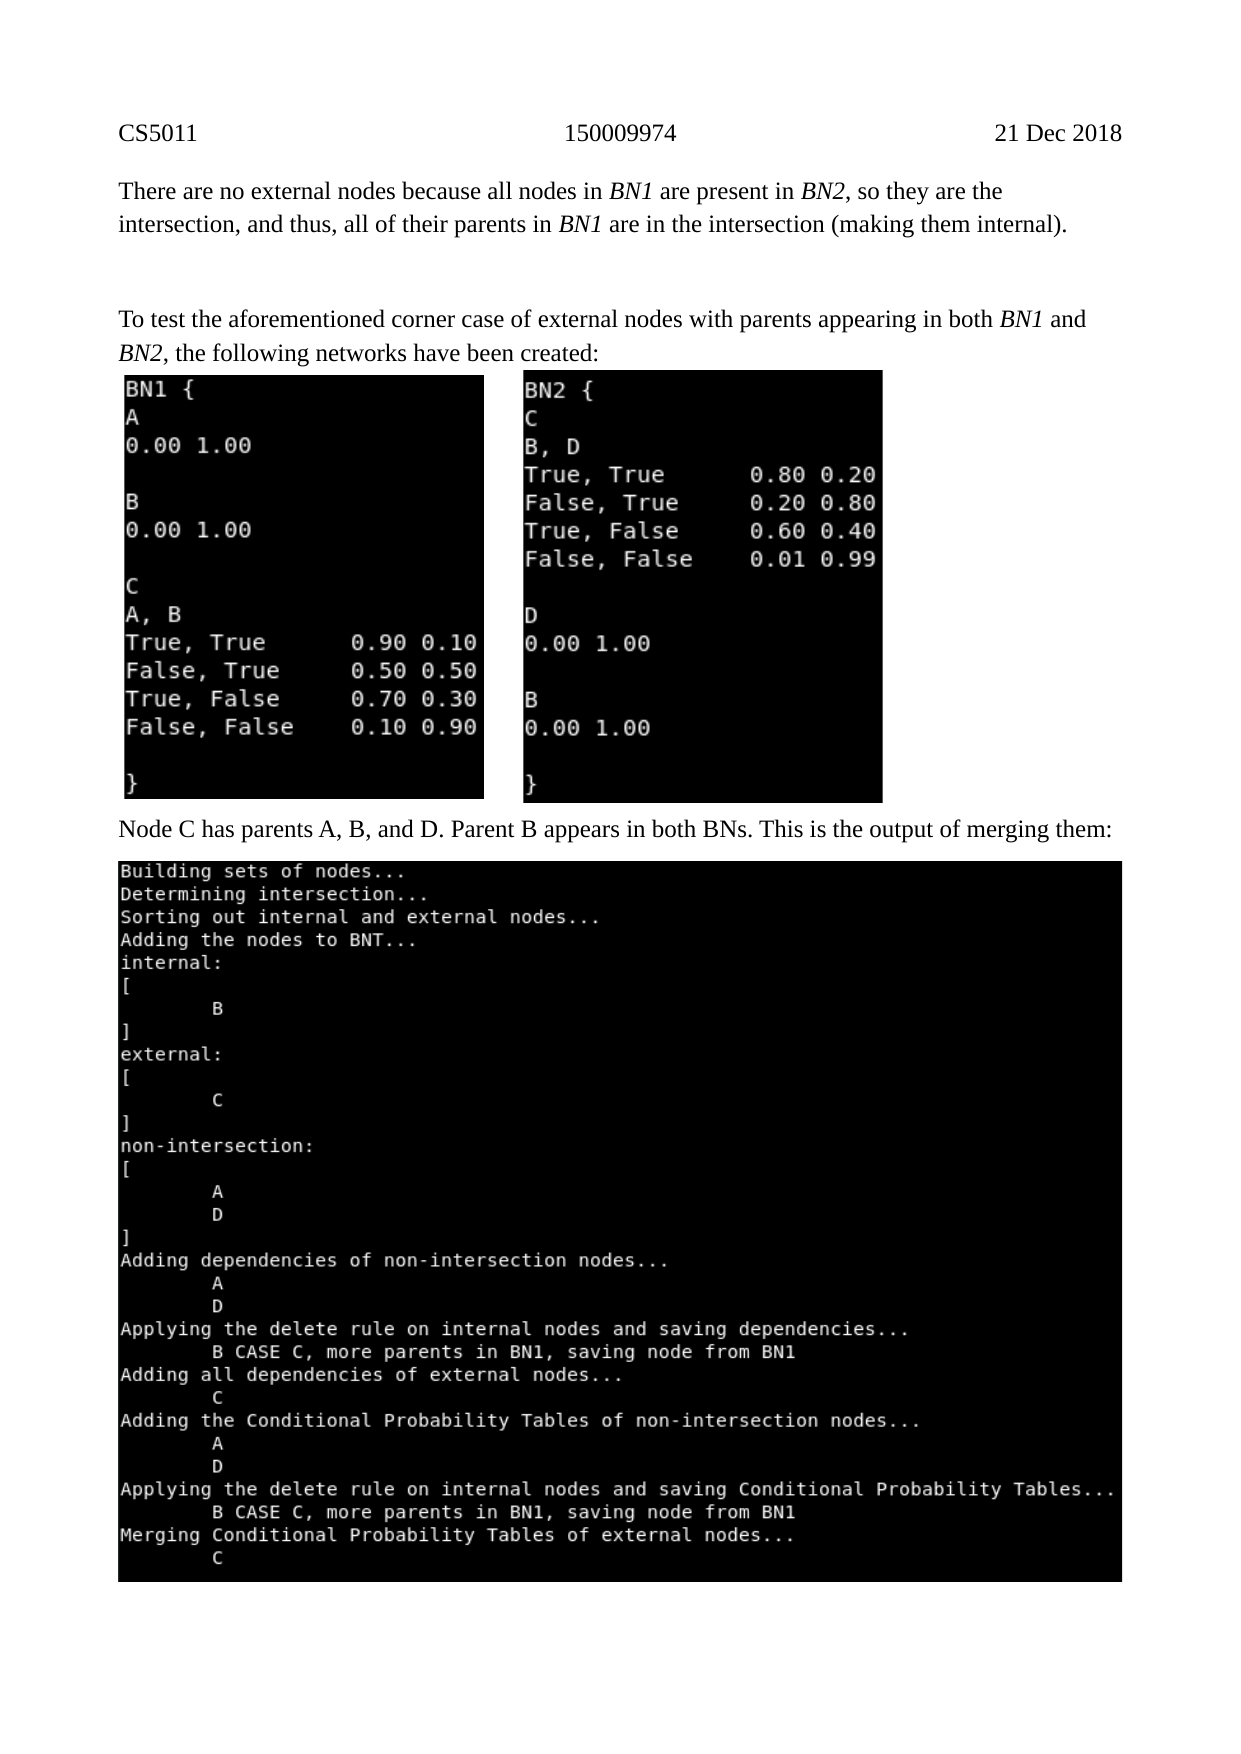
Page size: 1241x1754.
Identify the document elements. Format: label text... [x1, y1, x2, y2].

picture [523, 370, 883, 803]
text To test the aforementioned corner case of external nodes with parents appearing in both BN1 and BN2, the following networks have been created: [118, 304, 1122, 366]
text There are no external nodes because all nodes in BN1 are present in BN2, so they are the intersection, and thus, all of their parents in BN1 are in the intersection (making them internal). [118, 176, 1122, 238]
picture [124, 375, 484, 799]
text Node C has parents A, B, and D. Parent B appears in both BNs. This is the output of merging them: [118, 814, 1122, 842]
picture [118, 861, 1123, 1582]
